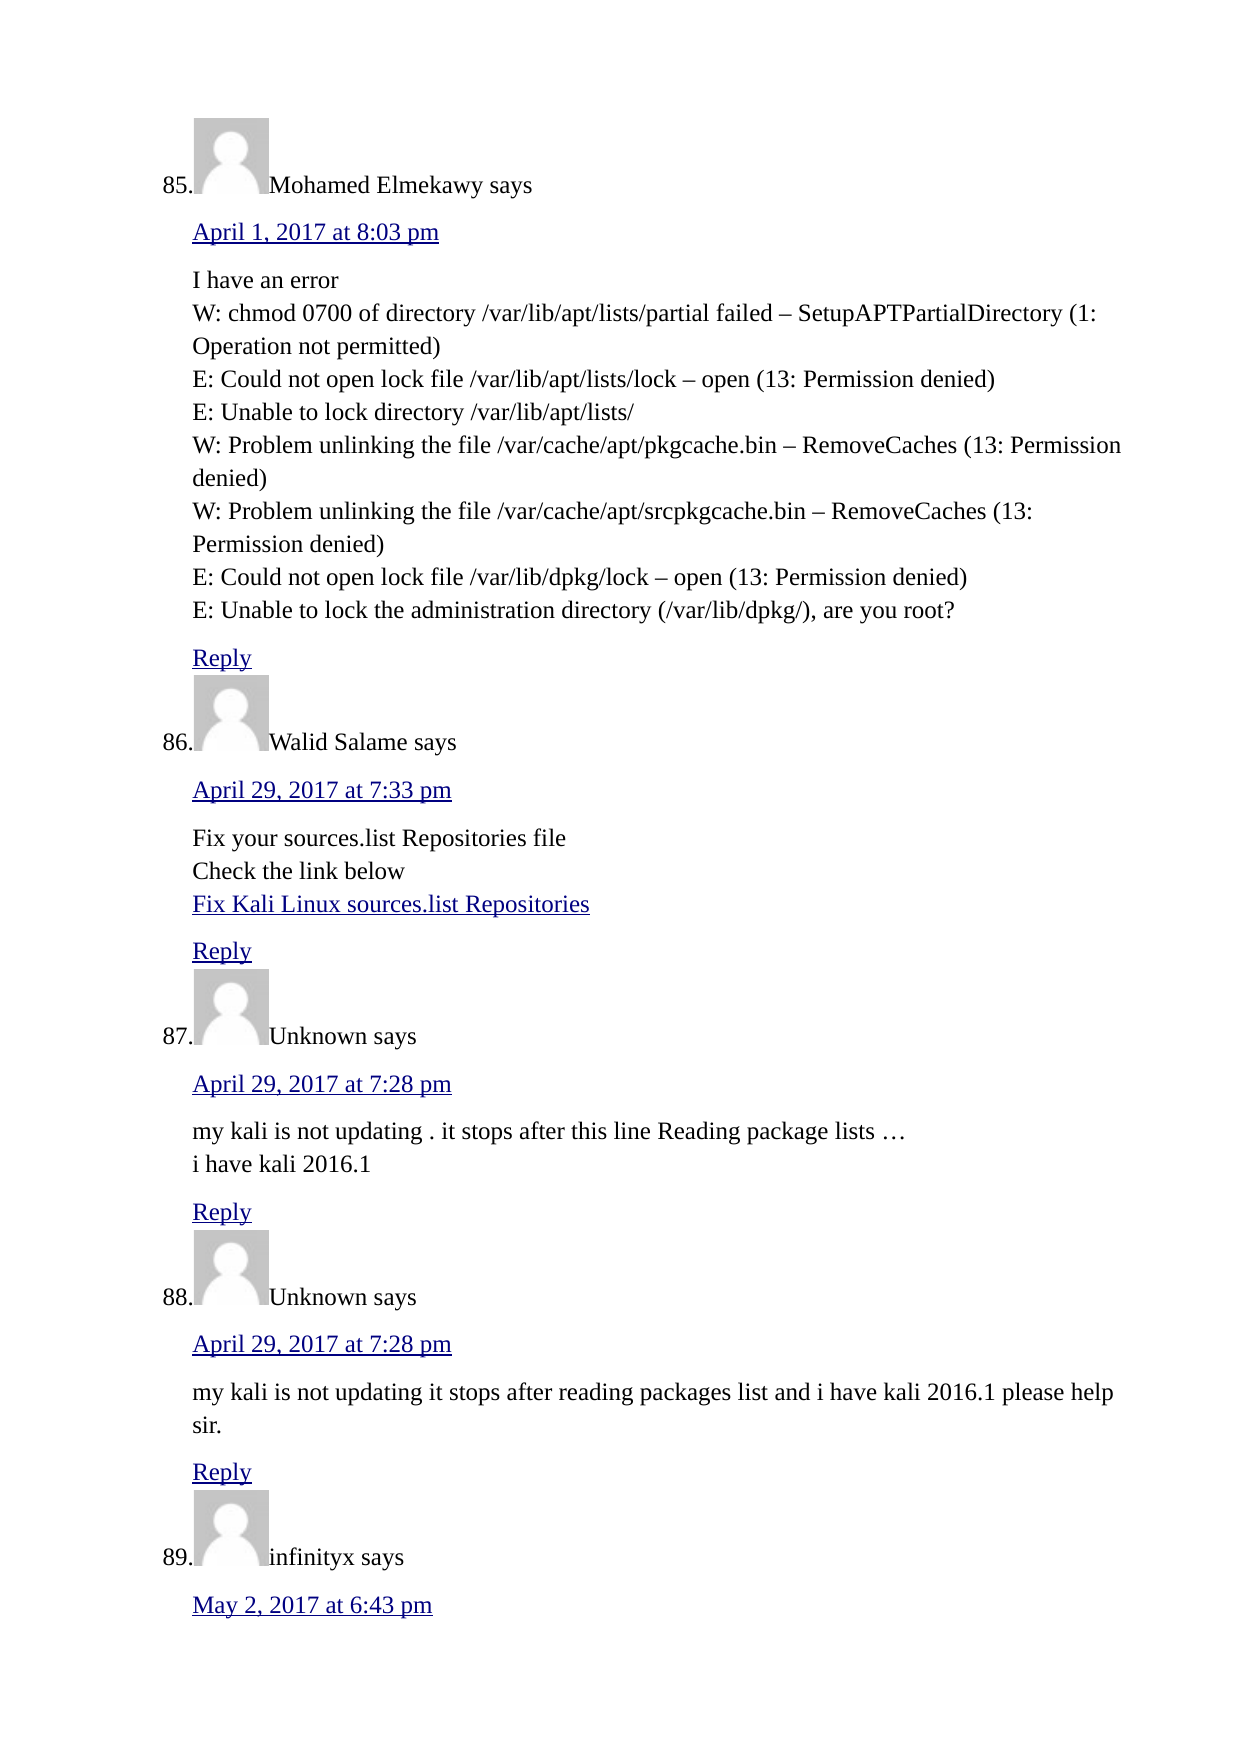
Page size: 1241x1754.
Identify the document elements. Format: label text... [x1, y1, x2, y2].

list Reply [162, 936, 1122, 965]
picture [193, 1230, 269, 1305]
picture [193, 118, 269, 194]
list Walid Salame says [162, 676, 1122, 756]
list infinityx says [162, 1490, 1122, 1571]
list Reply [162, 1197, 1122, 1226]
list May 2, 2017 at 6:43 pm [162, 1590, 1122, 1618]
list Unknown says [162, 1230, 1122, 1310]
list April 29, 2017 at 7:28 pm [162, 1069, 1122, 1097]
list Mohamed Elmekawy says [162, 118, 1122, 198]
list Reply [162, 643, 1122, 672]
list Unknown says [162, 969, 1122, 1050]
picture [193, 1490, 269, 1566]
list April 1, 2017 at 8:03 pm [162, 217, 1122, 246]
picture [193, 969, 269, 1045]
list my kali is not updating . it stops after this line Reading package lists … i have kali 2016.1 [162, 1116, 1122, 1178]
list Reply [162, 1457, 1122, 1486]
list Fix your sources.list Repositories file Check the link below Fix Kali Linux sources.list Repositories [162, 823, 1122, 917]
list April 29, 2017 at 7:33 pm [162, 775, 1122, 804]
list April 29, 2017 at 7:28 pm [162, 1329, 1122, 1358]
picture [193, 675, 269, 751]
list I have an error W: chmod 0700 of directory /var/lib/apt/lists/partial failed – SetupAPTPartialDirectory (1: Operation not permitted) E: Could not open lock file /var/lib/apt/lists/lock – open (13: Permission denied) E: Unable to lock directory /var/lib/apt/lists/ W: Problem unlinking the file /var/cache/apt/pkgcache.bin – RemoveCaches (13: Permission denied) W: Problem unlinking the file /var/cache/apt/srcpkgcache.bin – RemoveCaches (13: Permission denied) E: Could not open lock file /var/lib/dpkg/lock – open (13: Permission denied) E: Unable to lock the administration directory (/var/lib/dpkg/), are you root? [162, 265, 1122, 624]
list my kali is not updating it stops after reading packages list and i have kali 2016.1 please help sir. [162, 1377, 1122, 1438]
